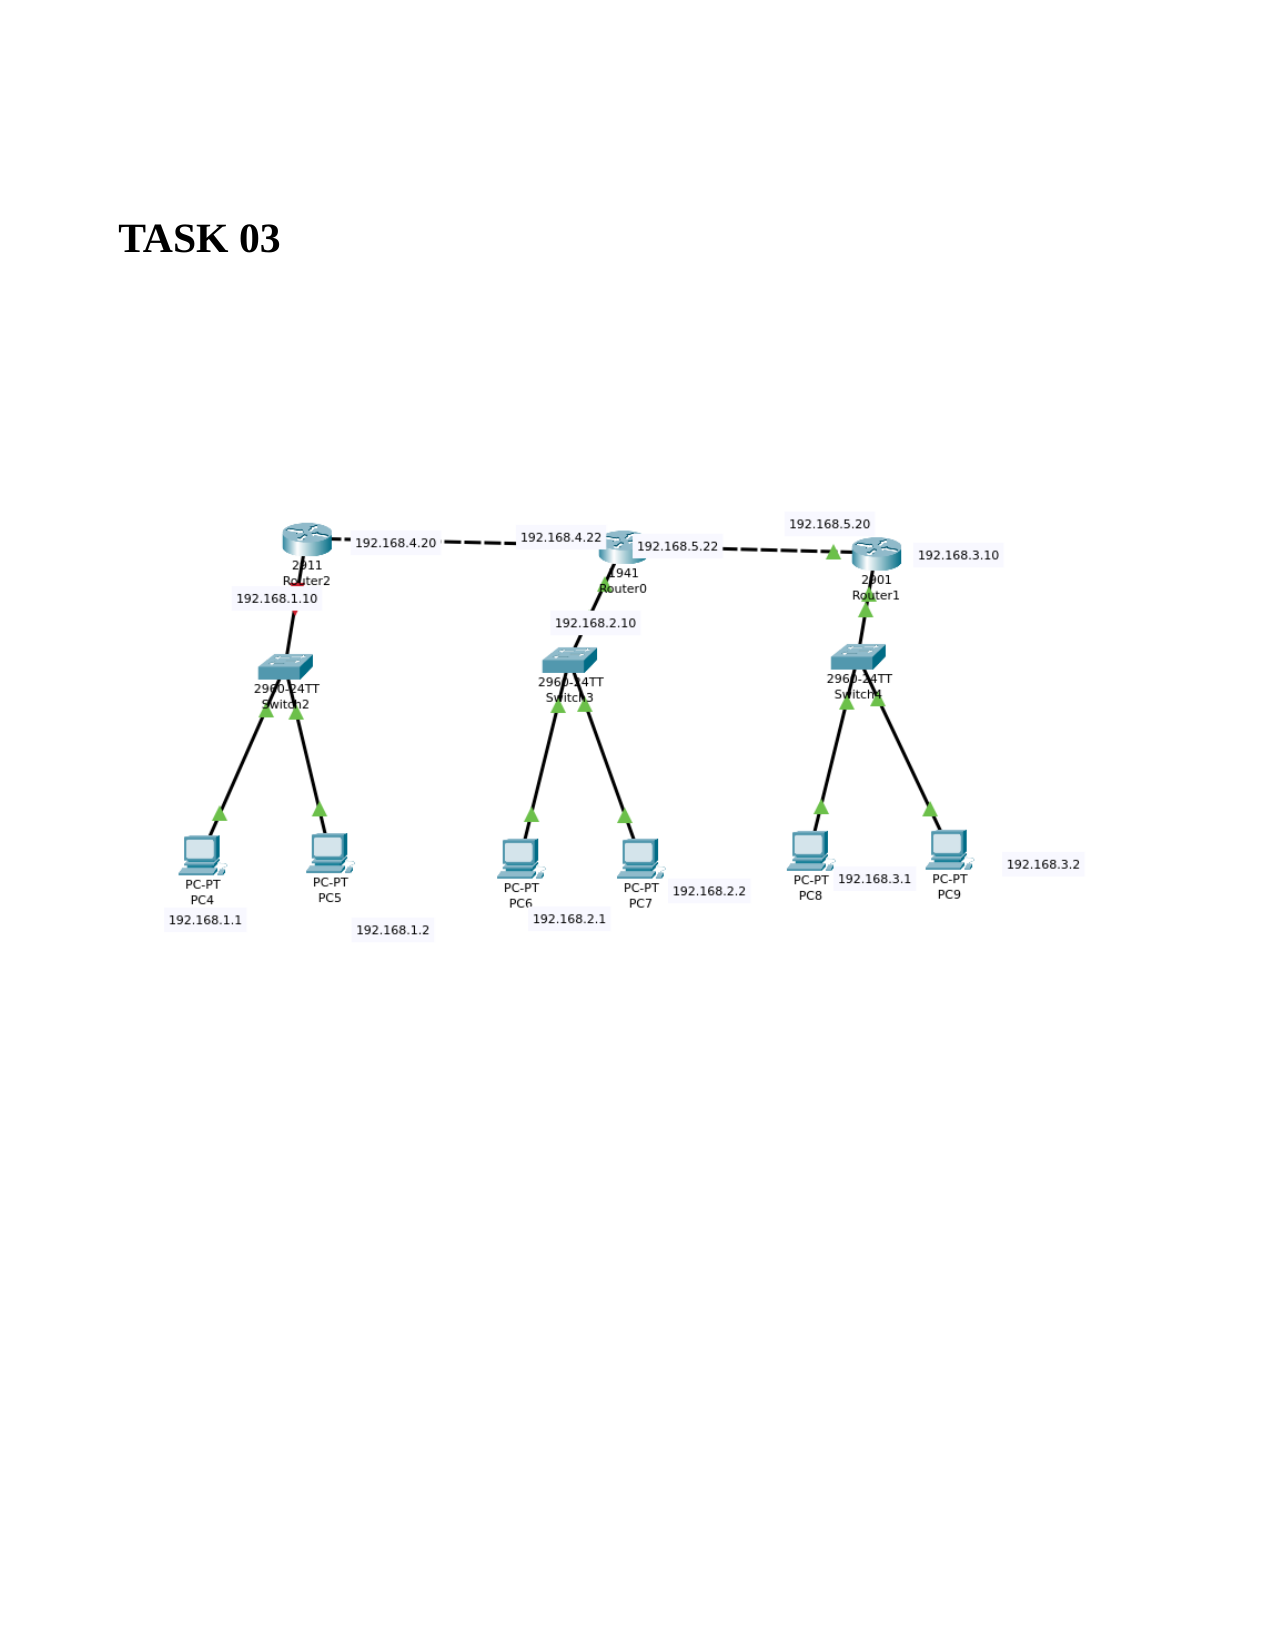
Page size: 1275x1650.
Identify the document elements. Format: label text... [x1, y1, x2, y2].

text TASK 03 [118, 214, 1157, 262]
picture [132, 475, 1171, 1000]
